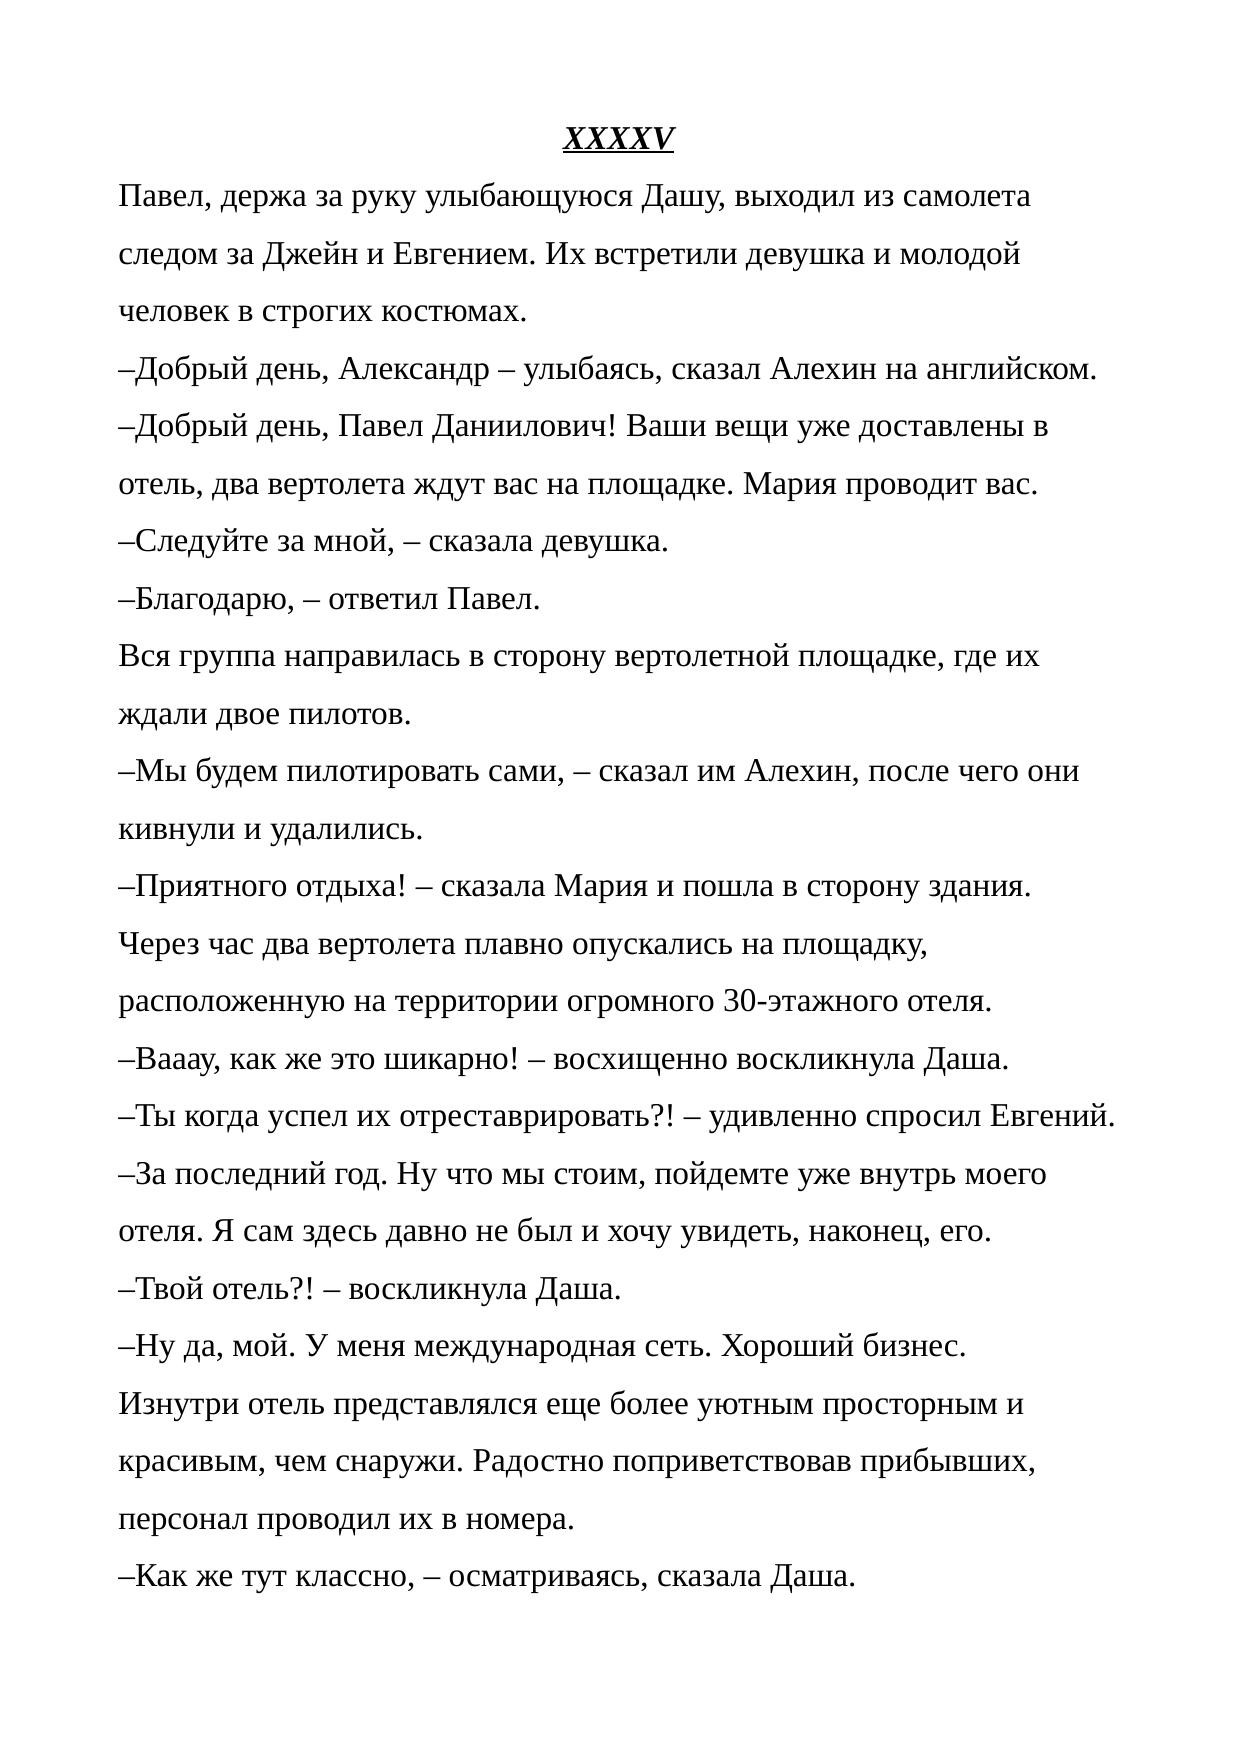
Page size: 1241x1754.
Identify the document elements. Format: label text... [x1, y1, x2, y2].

text –Ты когда успел их отреставрировать?! – удивленно спросил Евгений. [118, 1096, 1122, 1134]
text –Ну да, мой. У меня международная сеть. Хороший бизнес. [118, 1326, 1122, 1364]
text –Твой отель?! – воскликнула Даша. [118, 1268, 1122, 1306]
text –Добрый день, Павел Даниилович! Ваши вещи уже доставлены в отель, два вертолета ждут вас на площадке. Мария проводит вас. [118, 406, 1122, 501]
text –Мы будем пилотировать сами, – сказал им Алехин, после чего они кивнули и удалились. [118, 751, 1122, 846]
text Павел, держа за руку улыбающуюся Дашу, выходил из самолета следом за Джейн и Евгением. Их встретили девушка и молодой человек в строгих костюмах. [118, 176, 1122, 329]
text –Приятного отдыха! – сказала Мария и пошла в сторону здания. [118, 866, 1122, 904]
text Изнутри отель представлялся еще более уютным просторным и красивым, чем снаружи. Радостно поприветствовав прибывших, персонал проводил их в номера. [118, 1383, 1122, 1536]
text –Добрый день, Александр – улыбаясь, сказал Алехин на английском. [118, 348, 1122, 386]
text –Как же тут классно, – осматриваясь, сказала Даша. [118, 1556, 1122, 1594]
text Вся группа направилась в сторону вертолетной площадке, где их ждали двое пилотов. [118, 636, 1122, 731]
text Через час два вертолета плавно опускались на площадку, расположенную на территории огромного 30-этажного отеля. [118, 923, 1122, 1019]
text –Благодарю, – ответил Павел. [118, 578, 1122, 616]
text XXXXV [118, 118, 1122, 156]
text –Следуйте за мной, – сказала девушка. [118, 521, 1122, 559]
text –За последний год. Ну что мы стоим, пойдемте уже внутрь моего отеля. Я сам здесь давно не был и хочу увидеть, наконец, его. [118, 1153, 1122, 1249]
text –Вааау, как же это шикарно! – восхищенно воскликнула Даша. [118, 1038, 1122, 1076]
